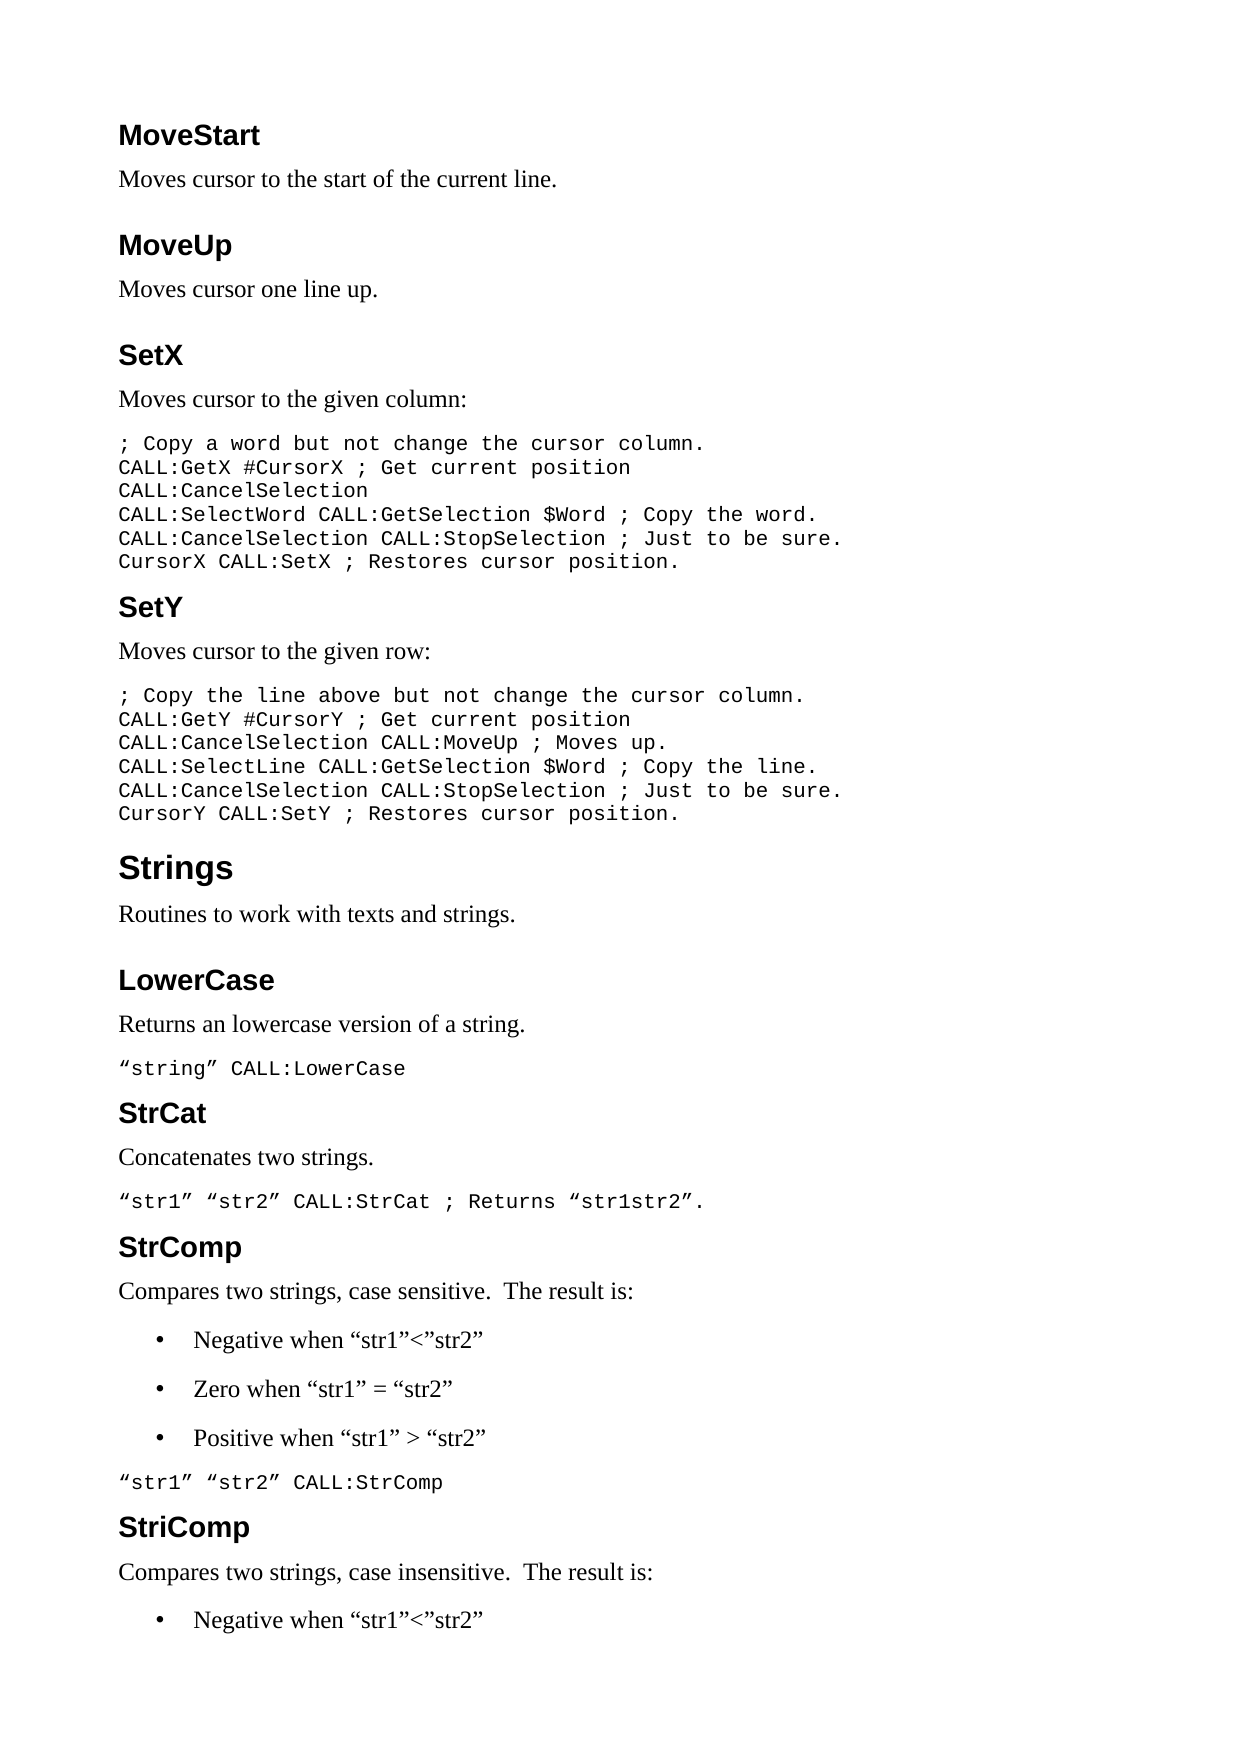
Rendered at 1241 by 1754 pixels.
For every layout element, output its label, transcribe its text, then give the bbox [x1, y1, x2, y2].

text CALL:GetX #CursorX ; Get current position [118, 457, 1122, 481]
subtitle StrCat [118, 1096, 1122, 1130]
text CALL:CancelSelection CALL:StopSelection ; Just to be sure. [118, 528, 1122, 551]
subtitle StrComp [118, 1229, 1122, 1263]
text Moves cursor to the given column: [118, 384, 1122, 413]
text Moves cursor to the start of the current line. [118, 164, 1122, 193]
text Routines to work with texts and strings. [118, 899, 1122, 928]
text CALL:CancelSelection CALL:StopSelection ; Just to be sure. [118, 779, 1122, 803]
text “str1” “str2” CALL:StrComp [118, 1472, 1122, 1496]
subtitle StriComp [118, 1510, 1122, 1544]
text CursorX CALL:SetX ; Restores cursor position. [118, 551, 1122, 575]
text CALL:GetY #CursorY ; Get current position [118, 709, 1122, 732]
text Concatenates two strings. [118, 1142, 1122, 1171]
text ; Copy the line above but not change the cursor column. [118, 685, 1122, 709]
text Moves cursor one line up. [118, 274, 1122, 303]
subtitle MoveStart [118, 118, 1122, 152]
list Negative when “str1”<”str2” [156, 1606, 1122, 1634]
text CursorY CALL:SetY ; Restores cursor position. [118, 803, 1122, 827]
subtitle Strings [118, 848, 1122, 886]
subtitle LowerCase [118, 962, 1122, 996]
text CALL:CancelSelection [118, 481, 1122, 504]
text “str1” “str2” CALL:StrCat ; Returns “str1str2”. [118, 1191, 1122, 1215]
text CALL:SelectLine CALL:GetSelection $Word ; Copy the line. [118, 756, 1122, 779]
text CALL:CancelSelection CALL:MoveUp ; Moves up. [118, 732, 1122, 756]
list Positive when “str1” > “str2” [156, 1423, 1122, 1452]
list Negative when “str1”<”str2” [156, 1325, 1122, 1354]
text CALL:SelectWord CALL:GetSelection $Word ; Copy the word. [118, 504, 1122, 528]
subtitle MoveUp [118, 228, 1122, 262]
text Compares two strings, case insensitive. The result is: [118, 1557, 1122, 1585]
text ; Copy a word but not change the cursor column. [118, 433, 1122, 457]
list Zero when “str1” = “str2” [156, 1374, 1122, 1403]
text Returns an lowercase version of a string. [118, 1009, 1122, 1037]
text “string” CALL:LowerCase [118, 1058, 1122, 1081]
text Compares two strings, case sensitive. The result is: [118, 1276, 1122, 1304]
subtitle SetY [118, 590, 1122, 623]
subtitle SetX [118, 338, 1122, 372]
text Moves cursor to the given row: [118, 636, 1122, 665]
